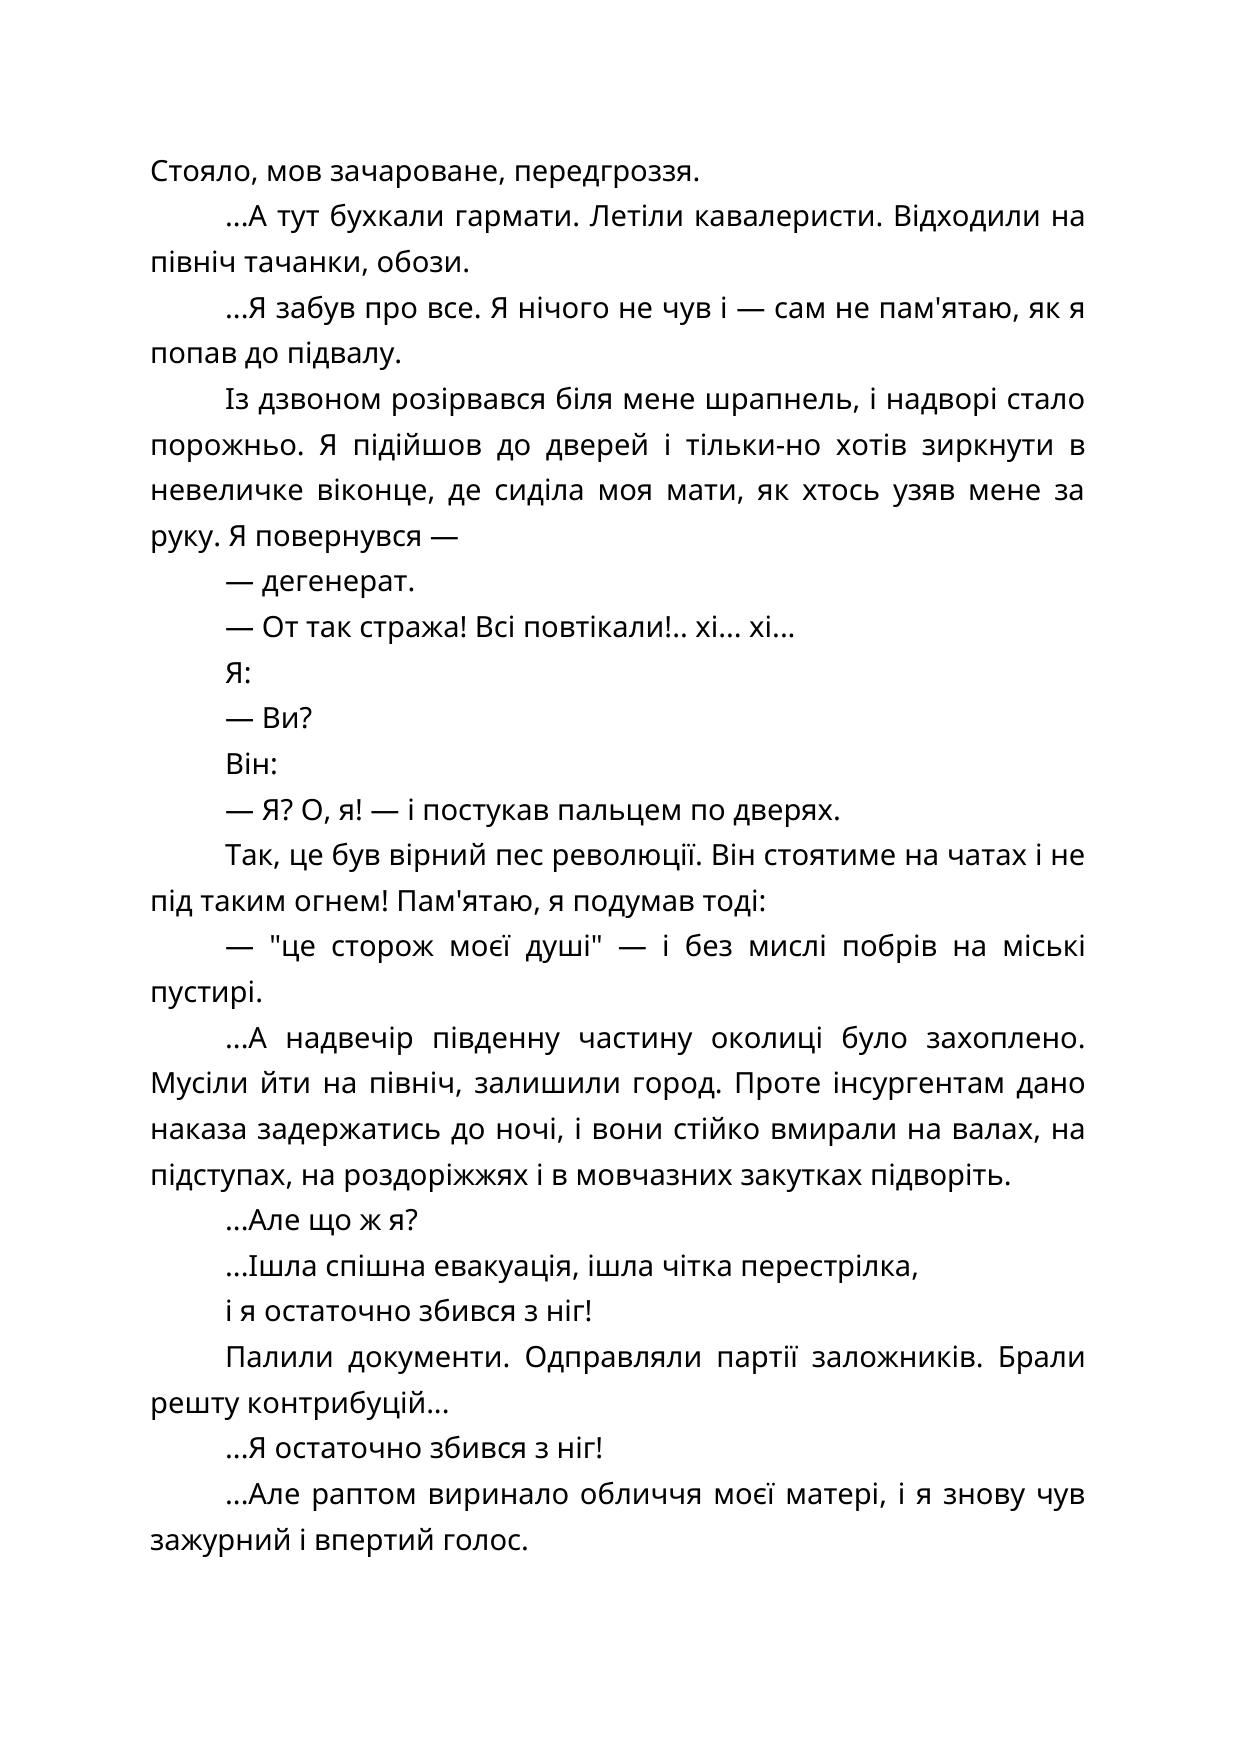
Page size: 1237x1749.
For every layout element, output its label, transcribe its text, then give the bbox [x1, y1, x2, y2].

text ...А тут бухкали гармати. Летіли кавалеристи. Відходили на північ тачанки, обози. [150, 196, 1086, 281]
text — дегенерат. [150, 561, 1086, 600]
text Він: [150, 743, 1086, 783]
text ...Я забув про все. Я нічого не чув і — сам не пам'ятаю, як я попав до підвалу. [150, 287, 1086, 372]
text ...Я остаточно збився з ніг! [150, 1427, 1086, 1467]
text — От так стража! Всі повтікали!.. хі... хі... [150, 606, 1086, 646]
text Так, це був вірний пес революції. Він стоятиме на чатах і не під таким огнем! Пам'ятаю, я подумав тоді: [150, 834, 1086, 920]
text ...Ішла спішна евакуація, ішла чітка перестрілка, [150, 1245, 1086, 1285]
text — Я? О, я! — і постукав пальцем по дверях. [150, 789, 1086, 828]
text і я остаточно збився з ніг! [150, 1291, 1086, 1330]
text Із дзвоном розірвався біля мене шрапнель, і надворі стало порожньо. Я підійшов до дверей і тільки-но хотів зиркнути в невеличке віконце, де сиділа моя мати, як хтось узяв мене за руку. Я повернувся — [150, 378, 1086, 555]
text ...А надвечір південну частину околиці було захоплено. Мусіли йти на північ, залишили город. Проте інсургентам дано наказа задержатись до ночі, і вони стійко вмирали на валах, на підступах, на роздоріжжях і в мовчазних закутках підворіть. [150, 1017, 1086, 1193]
text Я: [150, 652, 1086, 692]
text Стояло, мов зачароване, передгроззя. [150, 150, 1086, 190]
text ...Але що ж я? [150, 1199, 1086, 1239]
text — "це сторож моєї душі" — і без мислі побрів на міські пустирі. [150, 926, 1086, 1011]
text Палили документи. Одправляли партії заложників. Брали решту контрибуцій... [150, 1336, 1086, 1422]
text — Ви? [150, 697, 1086, 737]
text ...Але раптом виринало обличчя моєї матері, і я знову чув зажурний і впертий голос. [150, 1473, 1086, 1558]
